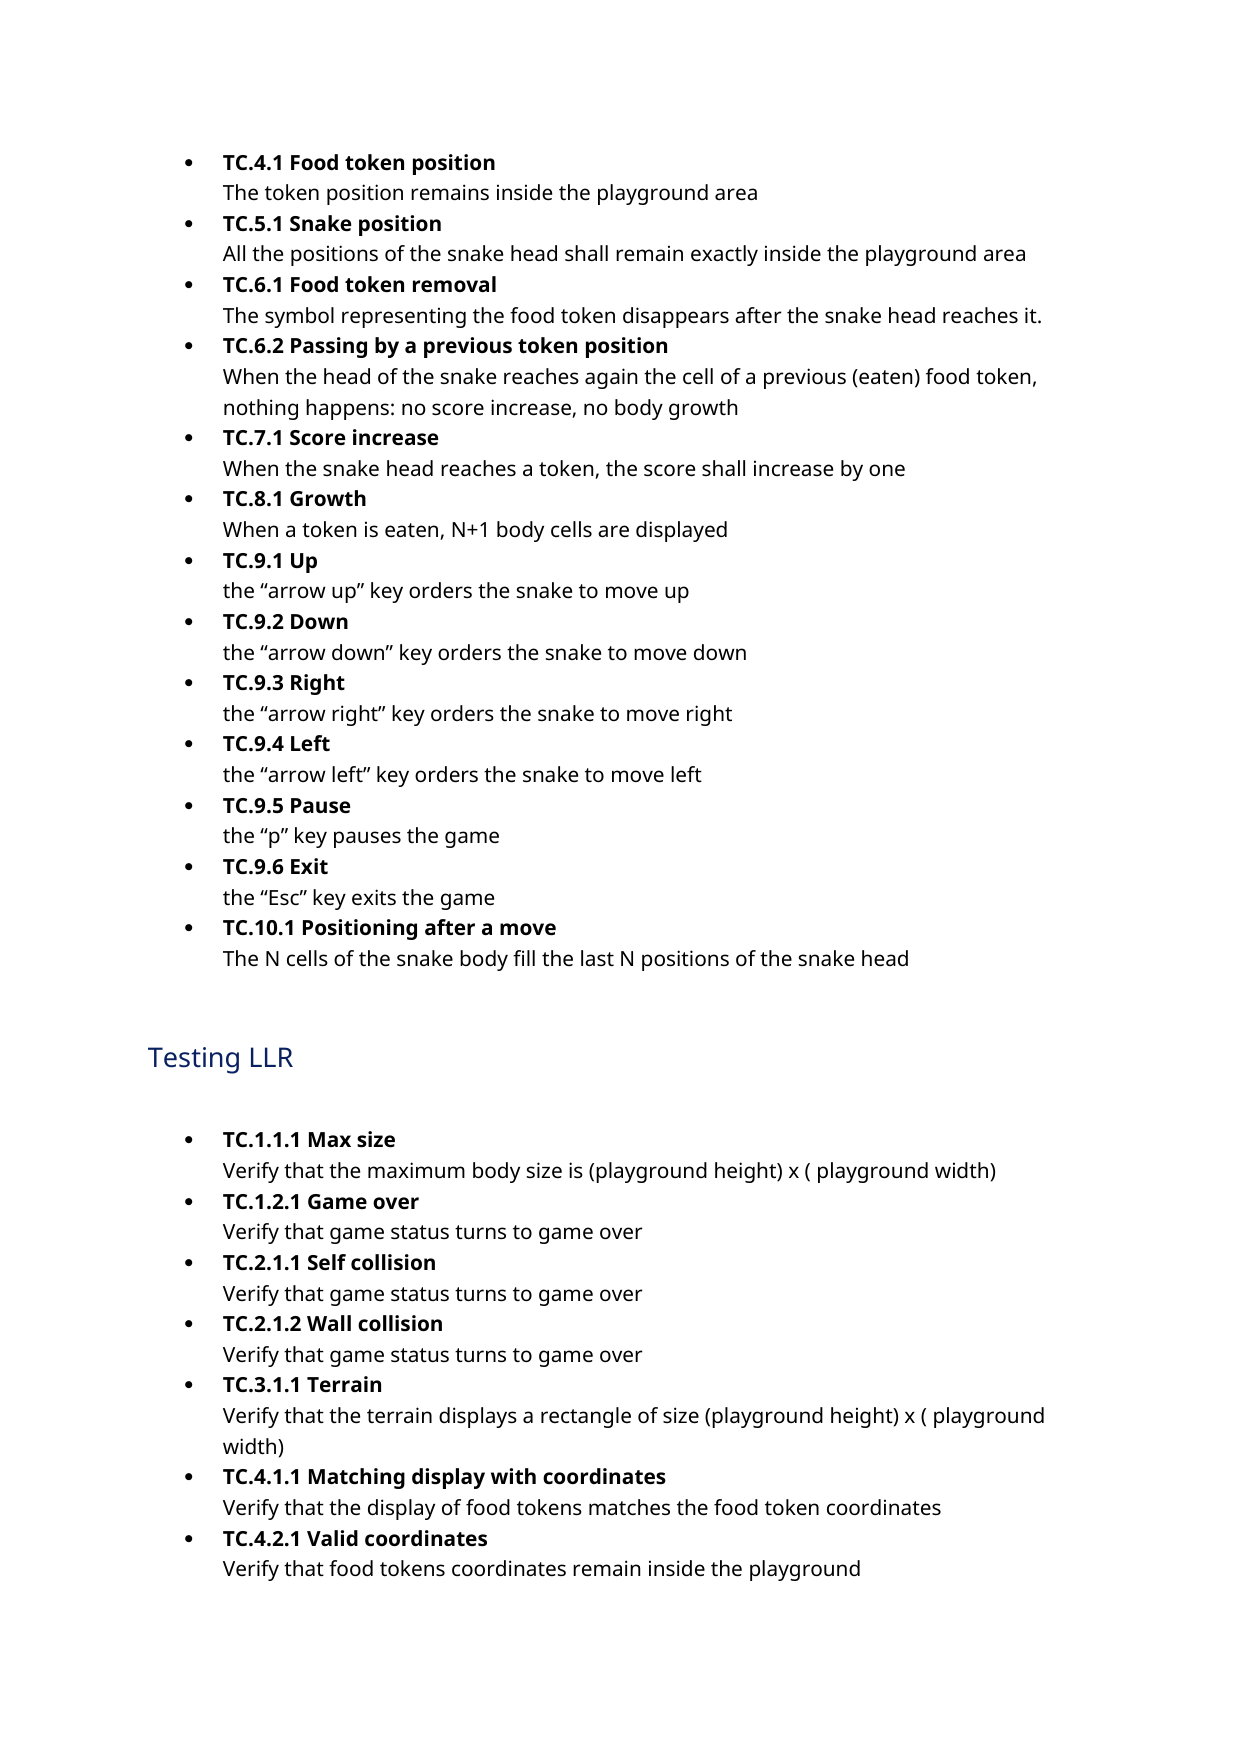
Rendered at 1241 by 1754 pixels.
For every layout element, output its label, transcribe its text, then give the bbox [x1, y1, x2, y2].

list TC.8.1 Growth When a token is eaten, N+1 body cells are displayed [185, 484, 1093, 543]
list TC.4.1.1 Matching display with coordinates [185, 1462, 1093, 1491]
list TC.9.4 Left the “arrow left” key orders the snake to move left [185, 729, 1093, 788]
list TC.10.1 Positioning after a move The N cells of the snake body fill the last N positions of the snake head [185, 913, 1093, 972]
list TC.5.1 Snake position All the positions of the snake head shall remain exactly inside the playground area [185, 209, 1093, 268]
list TC.3.1.1 Terrain Verify that the terrain displays a rectangle of size (playground height) x ( playground width) [185, 1371, 1093, 1460]
list TC.6.1 Food token removal The symbol representing the food token disappears after the snake head reaches it. [185, 270, 1093, 329]
list TC.7.1 Score increase When the snake head reaches a token, the score shall increase by one [185, 423, 1093, 482]
list TC.9.2 Down the “arrow down” key orders the snake to move down [185, 607, 1093, 666]
subtitle Testing LLR [148, 1038, 1093, 1075]
list Verify that the display of food tokens matches the food token coordinates [223, 1493, 1093, 1521]
list TC.9.5 Pause the “p” key pauses the game [185, 791, 1093, 850]
list TC.4.2.1 Valid coordinates Verify that food tokens coordinates remain inside the playground [185, 1524, 1093, 1583]
list TC.2.1.1 Self collision Verify that game status turns to game over [185, 1248, 1093, 1307]
list TC.9.3 Right the “arrow right” key orders the snake to move right [185, 668, 1093, 727]
list TC.1.1.1 Max size Verify that the maximum body size is (playground height) x ( playground width) [185, 1126, 1093, 1184]
list TC.9.6 Exit the “Esc” key exits the game [185, 852, 1093, 911]
list TC.9.1 Up the “arrow up” key orders the snake to move up [185, 546, 1093, 605]
list TC.1.2.1 Game over Verify that game status turns to game over [185, 1187, 1093, 1246]
list TC.6.2 Passing by a previous token position When the head of the snake reaches again the cell of a previous (eaten) food token, nothing happens: no score increase, no body growth [185, 331, 1093, 421]
list TC.2.1.2 Wall collision Verify that game status turns to game over [185, 1309, 1093, 1368]
list TC.4.1 Food token position The token position remains inside the playground area [185, 148, 1093, 207]
